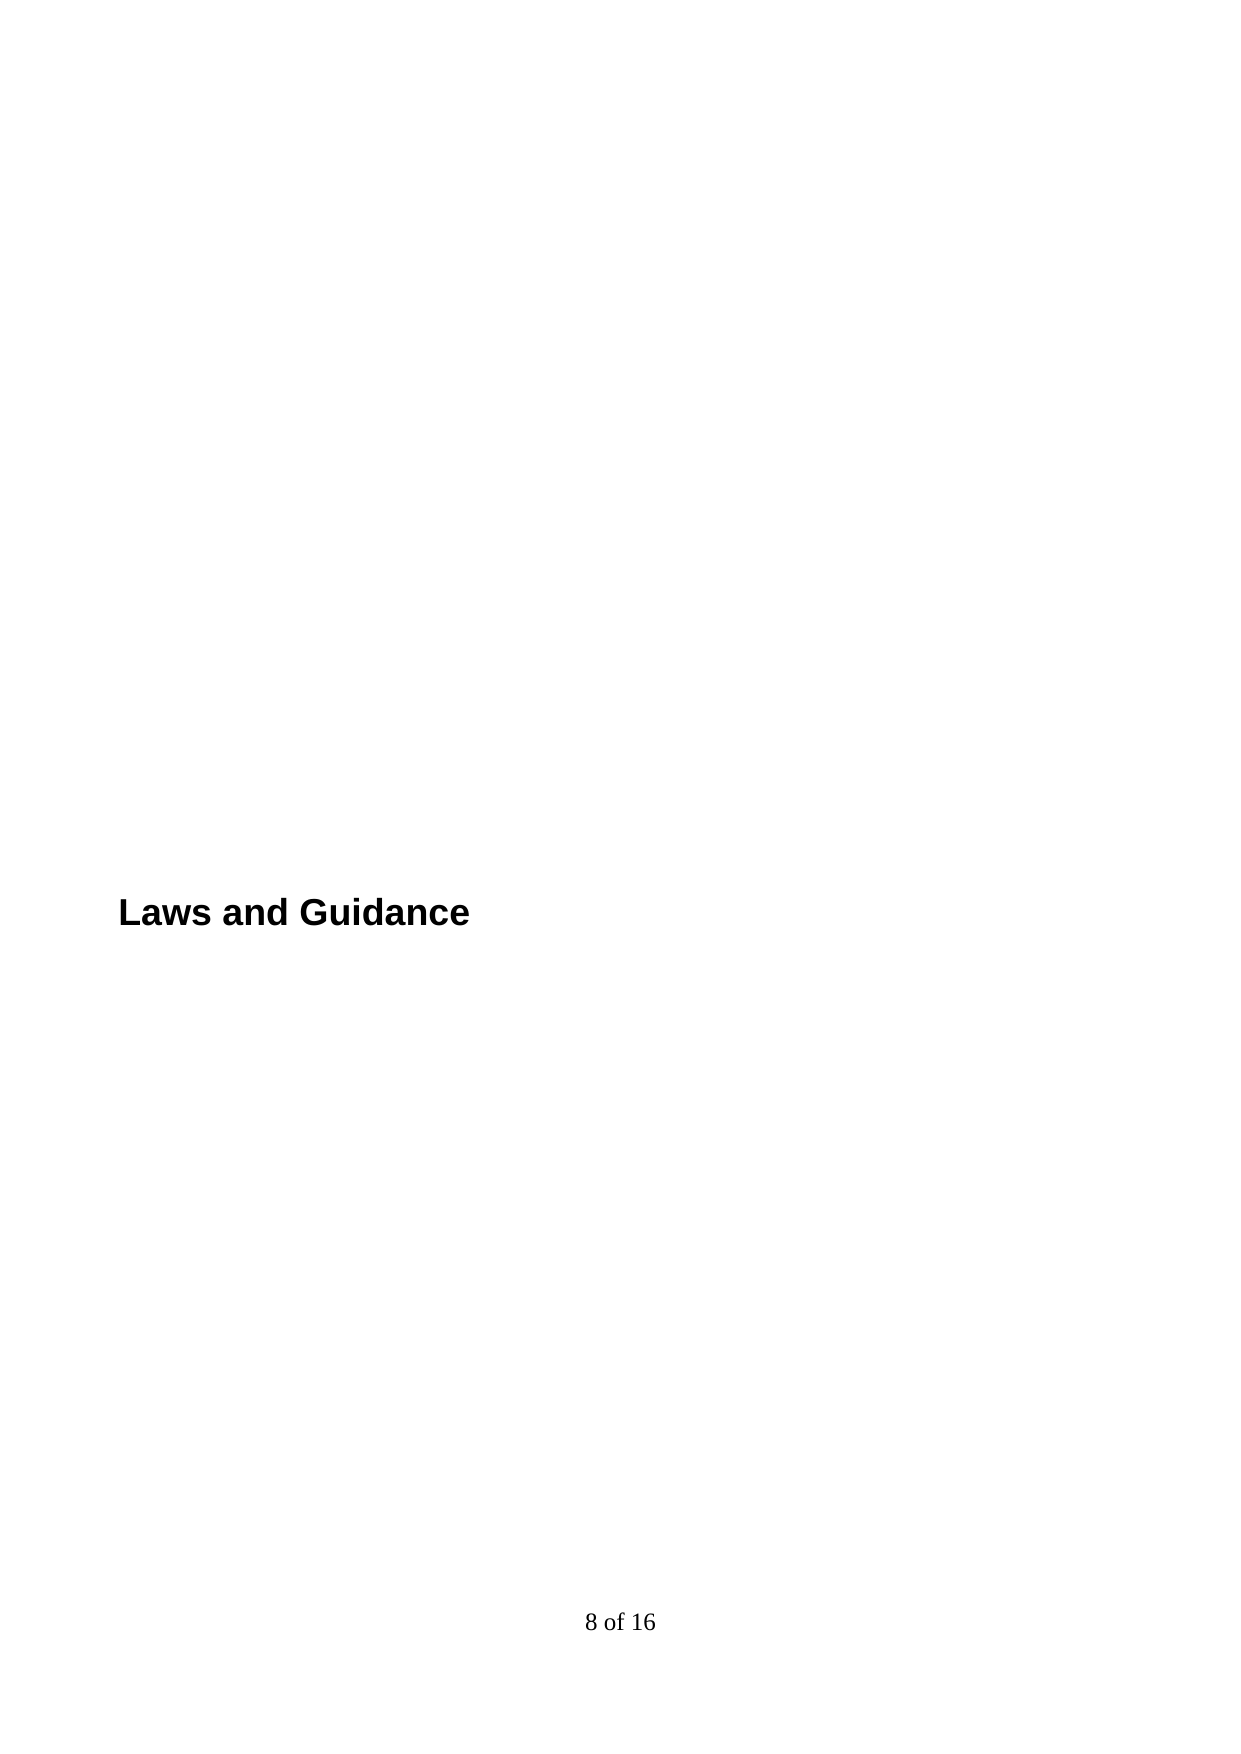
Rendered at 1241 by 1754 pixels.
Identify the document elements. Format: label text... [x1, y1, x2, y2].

subtitle Laws and Guidance [118, 891, 1122, 934]
